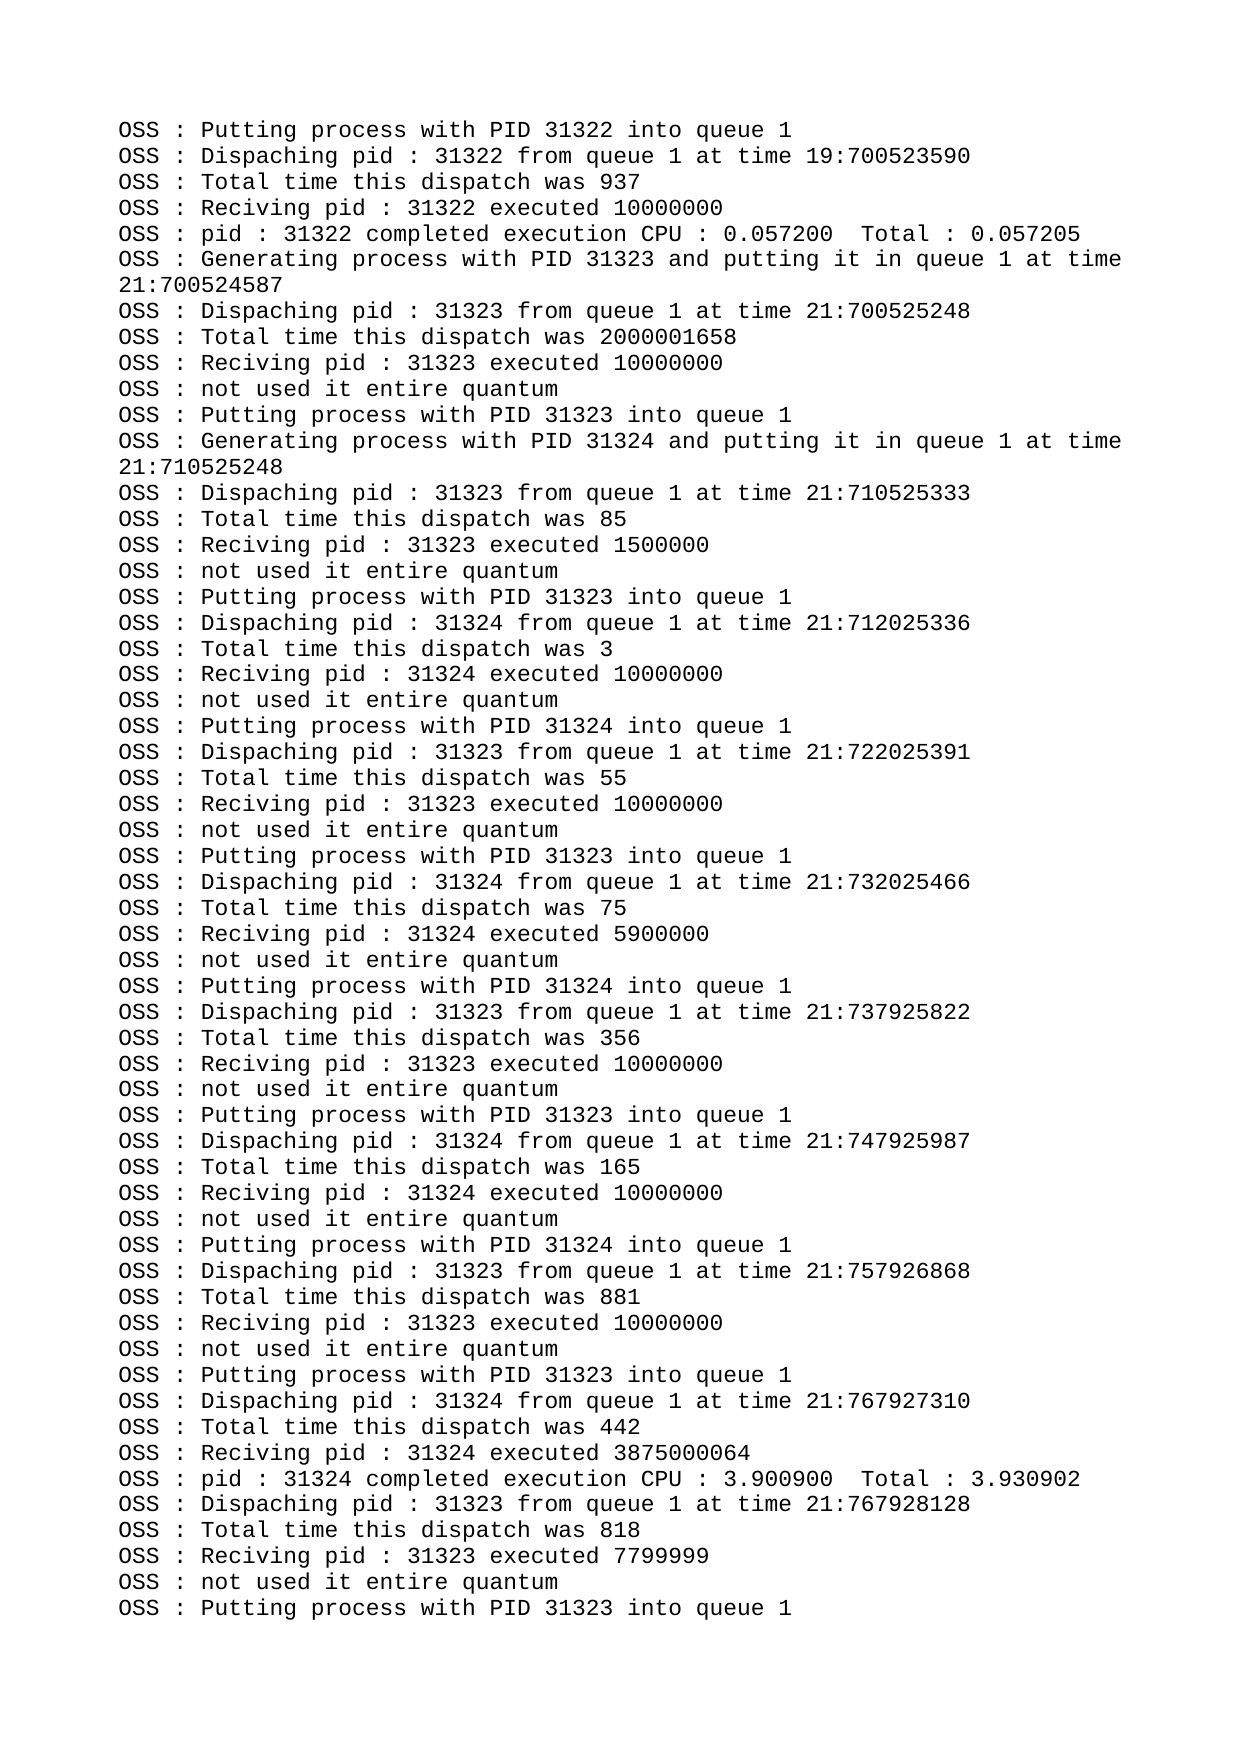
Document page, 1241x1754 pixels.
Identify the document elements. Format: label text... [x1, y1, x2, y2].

text OSS : Putting process with PID 31323 into queue 1 [118, 403, 1122, 429]
text OSS : not used it entire quantum [118, 559, 1122, 585]
text OSS : Dispaching pid : 31323 from queue 1 at time 21:710525333 [118, 481, 1122, 507]
text OSS : Total time this dispatch was 2000001658 [118, 326, 1122, 352]
text OSS : Reciving pid : 31323 executed 10000000 [118, 1052, 1122, 1078]
text OSS : Putting process with PID 31323 into queue 1 [118, 1597, 1122, 1622]
text OSS : Reciving pid : 31324 executed 3875000064 [118, 1441, 1122, 1467]
text OSS : Dispaching pid : 31323 from queue 1 at time 21:722025391 [118, 741, 1122, 767]
text OSS : Total time this dispatch was 937 [118, 170, 1122, 196]
text OSS : Dispaching pid : 31324 from queue 1 at time 21:767927310 [118, 1389, 1122, 1415]
text OSS : Generating process with PID 31323 and putting it in queue 1 at time 21:700524587 [118, 248, 1122, 300]
text OSS : Dispaching pid : 31324 from queue 1 at time 21:747925987 [118, 1130, 1122, 1156]
text OSS : Putting process with PID 31323 into queue 1 [118, 1104, 1122, 1130]
text OSS : Putting process with PID 31323 into queue 1 [118, 844, 1122, 870]
text OSS : Putting process with PID 31324 into queue 1 [118, 715, 1122, 741]
text OSS : Dispaching pid : 31323 from queue 1 at time 21:700525248 [118, 300, 1122, 326]
text OSS : Reciving pid : 31324 executed 5900000 [118, 922, 1122, 948]
text OSS : pid : 31324 completed execution CPU : 3.900900 Total : 3.930902 [118, 1467, 1122, 1493]
text OSS : Dispaching pid : 31322 from queue 1 at time 19:700523590 [118, 144, 1122, 170]
text OSS : not used it entire quantum [118, 689, 1122, 715]
text OSS : Dispaching pid : 31323 from queue 1 at time 21:757926868 [118, 1259, 1122, 1285]
text OSS : Total time this dispatch was 75 [118, 896, 1122, 922]
text OSS : not used it entire quantum [118, 1337, 1122, 1363]
text OSS : Putting process with PID 31322 into queue 1 [118, 118, 1122, 144]
text OSS : Total time this dispatch was 55 [118, 767, 1122, 792]
text OSS : Total time this dispatch was 85 [118, 507, 1122, 533]
text OSS : Total time this dispatch was 818 [118, 1519, 1122, 1545]
text OSS : Generating process with PID 31324 and putting it in queue 1 at time 21:710525248 [118, 429, 1122, 481]
text OSS : Dispaching pid : 31323 from queue 1 at time 21:767928128 [118, 1493, 1122, 1519]
text OSS : Putting process with PID 31324 into queue 1 [118, 974, 1122, 1000]
text OSS : not used it entire quantum [118, 1207, 1122, 1233]
text OSS : not used it entire quantum [118, 948, 1122, 974]
text OSS : Reciving pid : 31324 executed 10000000 [118, 1182, 1122, 1207]
text OSS : Dispaching pid : 31324 from queue 1 at time 21:732025466 [118, 870, 1122, 896]
text OSS : not used it entire quantum [118, 1078, 1122, 1104]
text OSS : Reciving pid : 31323 executed 1500000 [118, 533, 1122, 559]
text OSS : Putting process with PID 31323 into queue 1 [118, 1363, 1122, 1389]
text OSS : Reciving pid : 31323 executed 10000000 [118, 1311, 1122, 1337]
text OSS : Total time this dispatch was 356 [118, 1026, 1122, 1052]
text OSS : Reciving pid : 31323 executed 10000000 [118, 352, 1122, 377]
text OSS : Total time this dispatch was 3 [118, 637, 1122, 663]
text OSS : Putting process with PID 31323 into queue 1 [118, 585, 1122, 611]
text OSS : Reciving pid : 31323 executed 7799999 [118, 1545, 1122, 1571]
text OSS : Reciving pid : 31323 executed 10000000 [118, 792, 1122, 818]
text OSS : Total time this dispatch was 165 [118, 1156, 1122, 1182]
text OSS : Dispaching pid : 31324 from queue 1 at time 21:712025336 [118, 611, 1122, 637]
text OSS : not used it entire quantum [118, 377, 1122, 403]
text OSS : Reciving pid : 31322 executed 10000000 [118, 196, 1122, 222]
text OSS : Total time this dispatch was 442 [118, 1415, 1122, 1441]
text OSS : Reciving pid : 31324 executed 10000000 [118, 663, 1122, 689]
text OSS : Dispaching pid : 31323 from queue 1 at time 21:737925822 [118, 1000, 1122, 1026]
text OSS : pid : 31322 completed execution CPU : 0.057200 Total : 0.057205 [118, 222, 1122, 248]
text OSS : Total time this dispatch was 881 [118, 1285, 1122, 1311]
text OSS : not used it entire quantum [118, 1571, 1122, 1597]
text OSS : not used it entire quantum [118, 818, 1122, 844]
text OSS : Putting process with PID 31324 into queue 1 [118, 1233, 1122, 1259]
